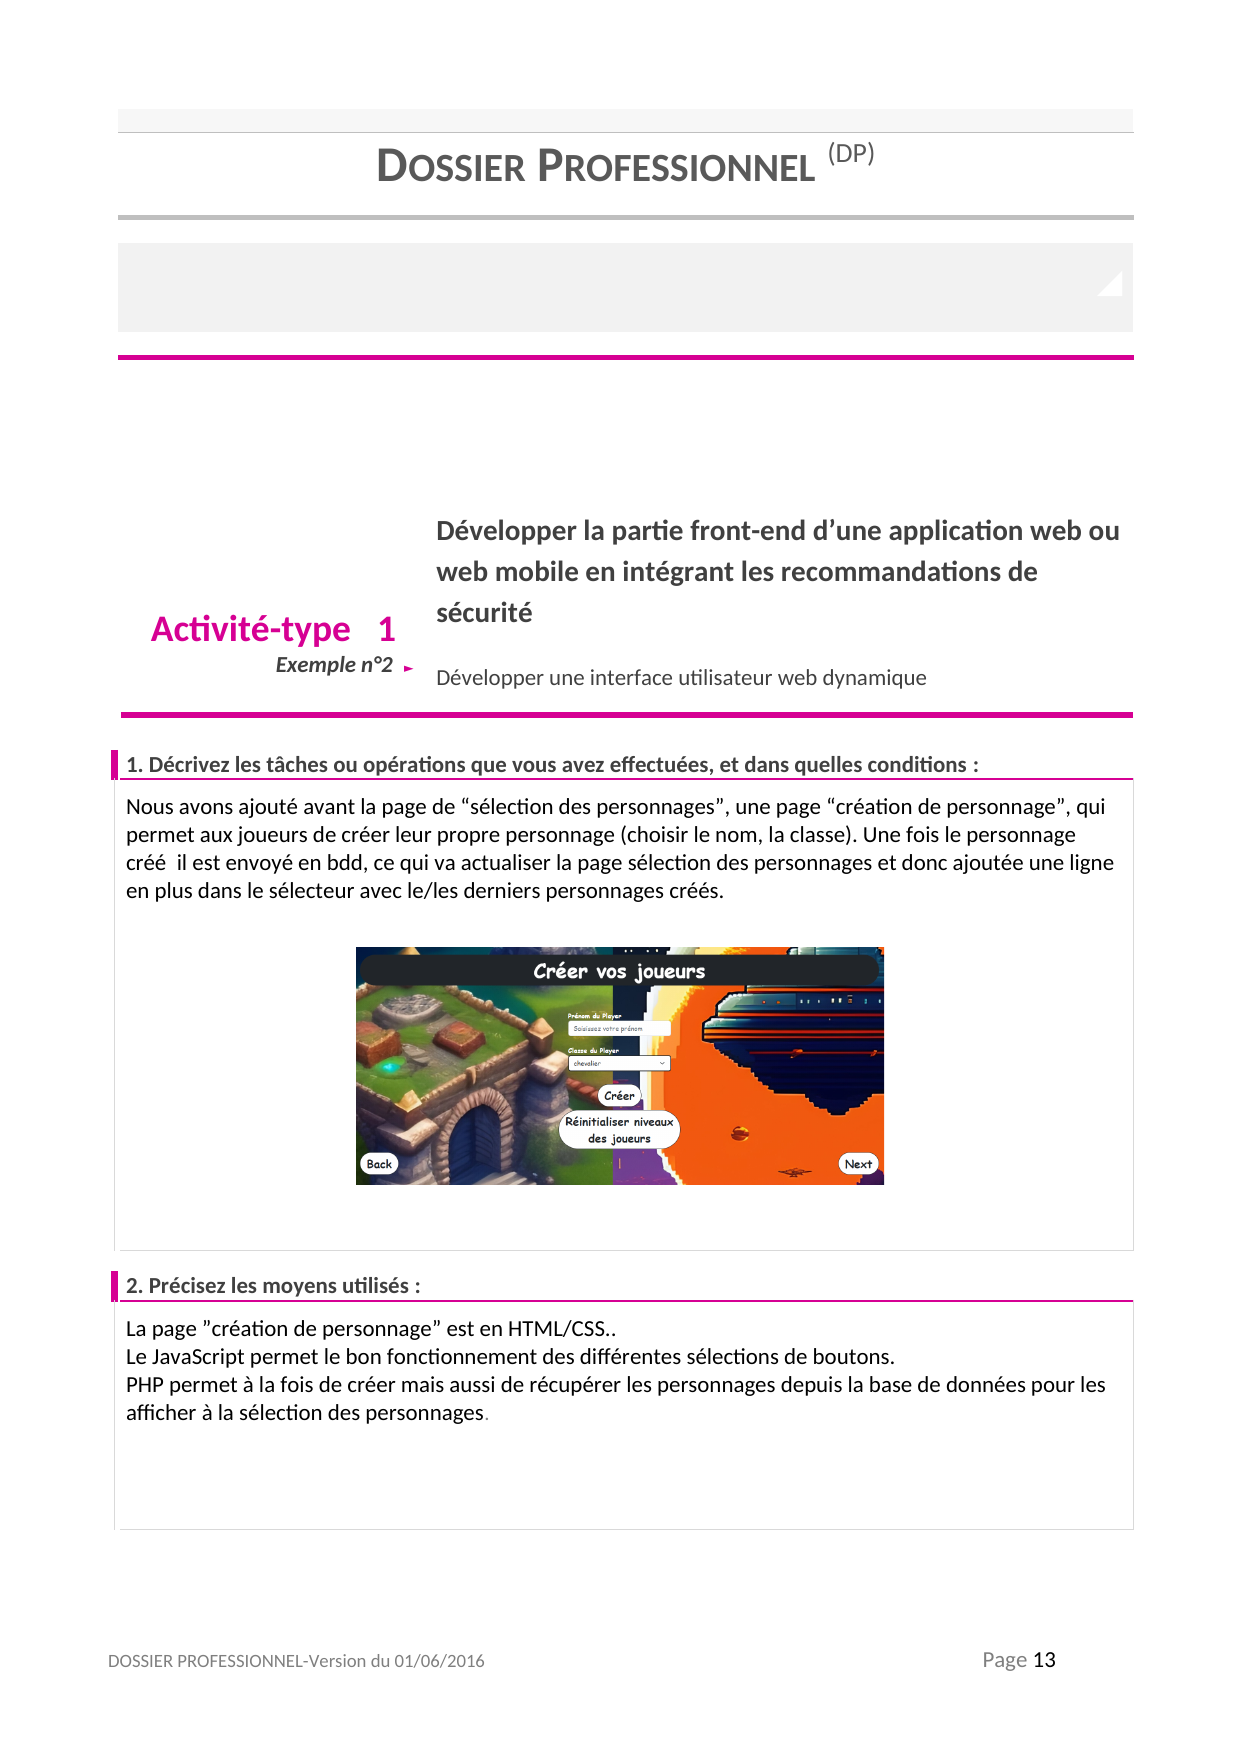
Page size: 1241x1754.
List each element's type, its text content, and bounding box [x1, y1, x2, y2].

picture [356, 947, 885, 1185]
table_header [425, 441, 1133, 512]
table_cell [115, 1529, 1133, 1586]
table_cell [115, 712, 425, 750]
table_cell 1. Décrivez les tâches ou opérations que vous avez effectuées, et dans quelles conditions : [118, 750, 1133, 778]
table_cell Développer une interface utilisateur web dynamique [425, 650, 1133, 712]
table_cell [115, 1250, 1133, 1271]
table_header [366, 441, 425, 512]
table_header [115, 441, 366, 512]
table_cell Nous avons ajouté avant la page de “sélection des personnages”, une page “création de personnage”, qui permet aux joueurs de créer leur propre personnage (choisir le nom, la classe). Une fois le personnage créé il est envoyé en bdd, ce qui va actualiser la page sélection des personnages et donc ajoutée une ligne en plus dans le sélecteur avec le/les derniers personnages créés. [115, 778, 1133, 1250]
table_cell Développer la partie front-end d’une application web ou web mobile en intégrant les recommandations de sécurité [425, 512, 1133, 650]
table_cell 1 [366, 512, 425, 650]
table_cell Activité-type [115, 512, 366, 650]
table_cell La page ”création de personnage” est en HTML/CSS.. Le JavaScript permet le bon fonctionnement des différentes sélections de boutons. PHP permet à la fois de créer mais aussi de récupérer les personnages depuis la base de données pour les afficher à la sélection des personnages. [115, 1300, 1133, 1529]
table_cell Exemple n°2 ► [115, 650, 425, 712]
table_cell [425, 718, 1133, 750]
table_cell 2. Précisez les moyens utilisés : [118, 1271, 1133, 1299]
